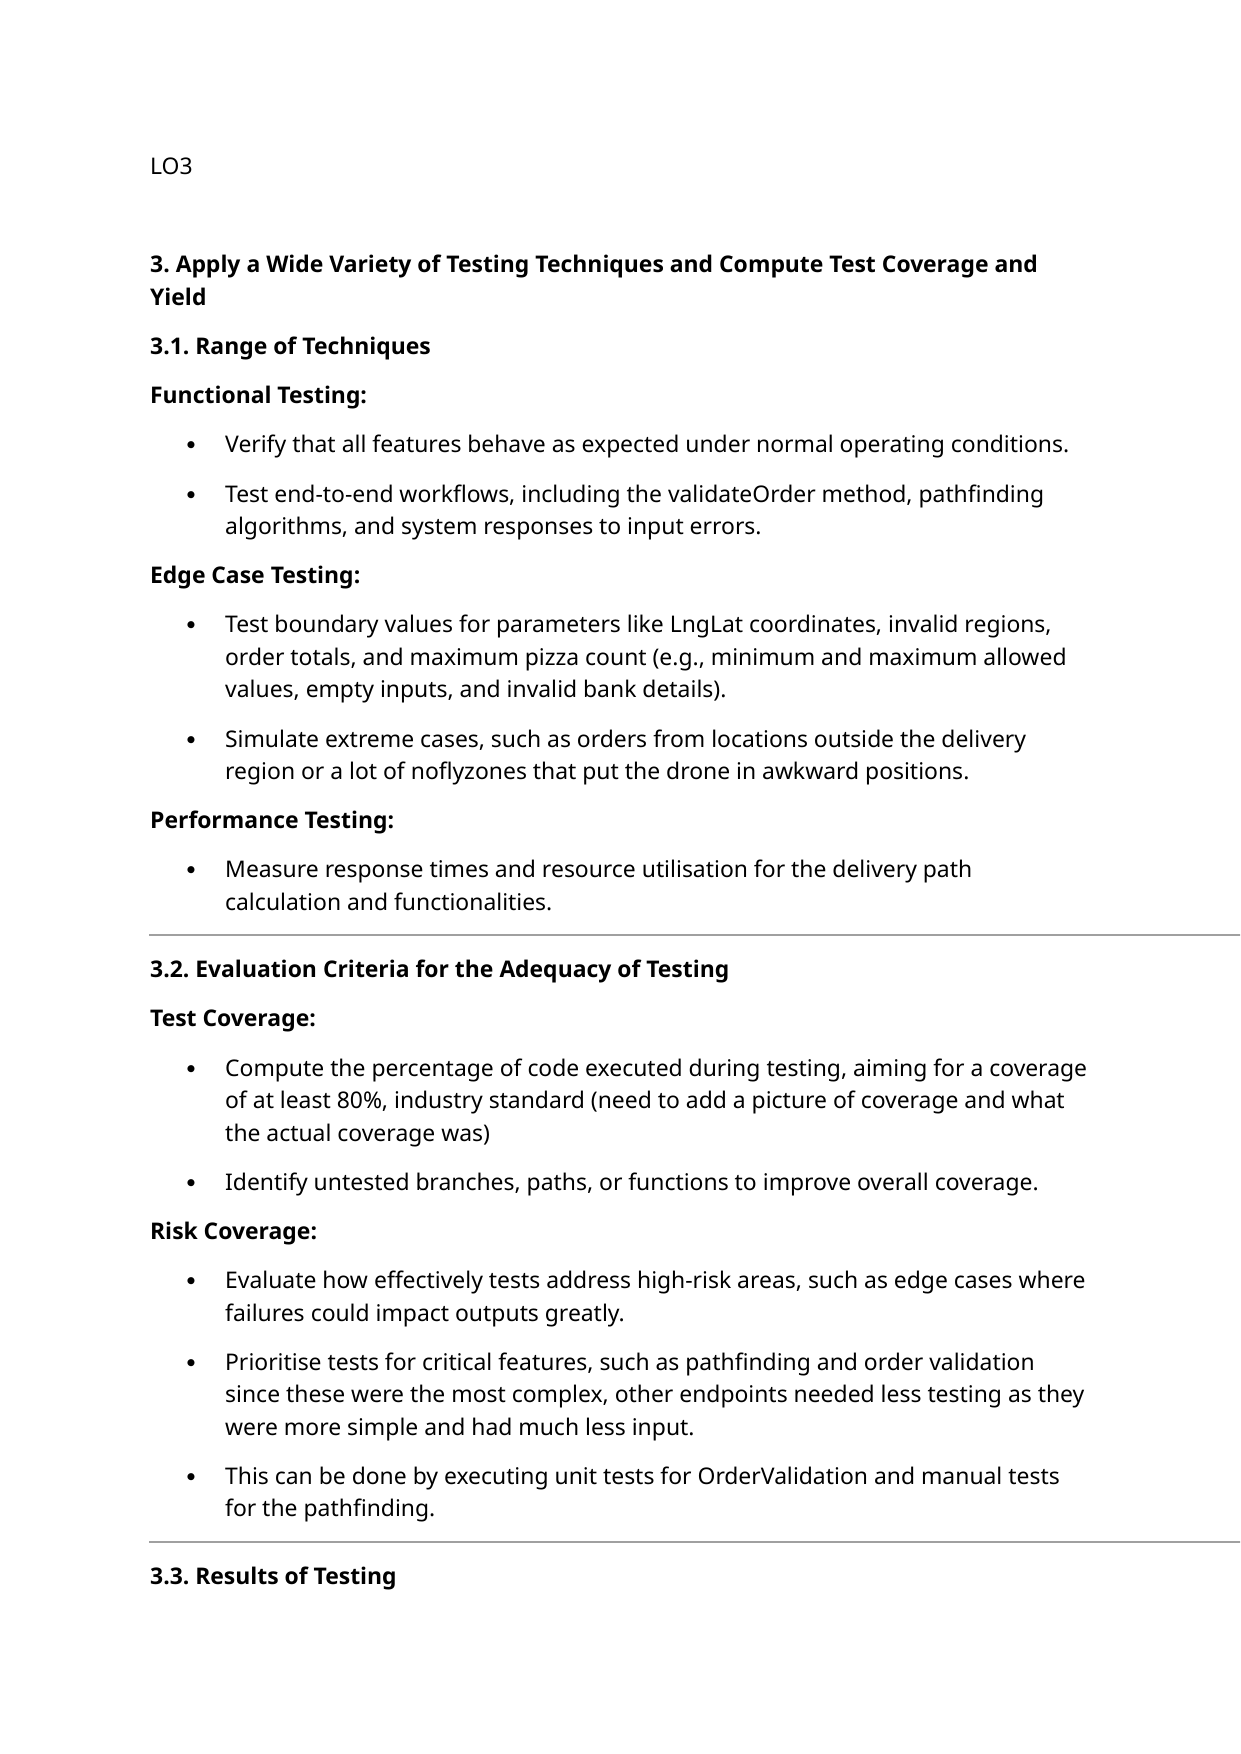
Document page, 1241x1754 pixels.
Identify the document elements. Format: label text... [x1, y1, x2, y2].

list Prioritise tests for critical features, such as pathfinding and order validation since these were the most complex, other endpoints needed less testing as they were more simple and had much less input. [187, 1346, 1090, 1442]
list Simulate extreme cases, such as orders from locations outside the delivery region or a lot of noflyzones that put the drone in awkward positions. [187, 722, 1090, 786]
list Compute the percentage of code executed during testing, aiming for a coverage of at least 80%, industry standard (need to add a picture of coverage and what the actual coverage was) [187, 1052, 1090, 1148]
text LO3 [150, 150, 1090, 181]
text Functional Testing: [150, 379, 1090, 410]
text Performance Testing: [150, 804, 1090, 835]
text Edge Case Testing: [150, 559, 1090, 590]
list Evaluate how effectively tests address high-risk areas, such as edge cases where failures could impact outputs greatly. [187, 1264, 1090, 1328]
list Verify that all features behave as expected under normal operating conditions. [187, 428, 1090, 459]
list Identify untested branches, paths, or functions to improve overall coverage. [187, 1166, 1090, 1197]
list This can be done by executing unit tests for OrderValidation and manual tests for the pathfinding. [187, 1460, 1090, 1524]
text 3.3. Results of Testing [150, 1560, 1090, 1591]
text Test Coverage: [150, 1002, 1090, 1034]
list Test boundary values for parameters like LngLat coordinates, invalid regions, order totals, and maximum pizza count (e.g., minimum and maximum allowed values, empty inputs, and invalid bank details). [187, 608, 1090, 704]
list Test end-to-end workflows, including the validateOrder method, pathfinding algorithms, and system responses to input errors. [187, 477, 1090, 541]
text 3.1. Range of Techniques [150, 330, 1090, 361]
text 3. Apply a Wide Variety of Testing Techniques and Compute Test Coverage and Yield [150, 248, 1090, 312]
list Measure response times and resource utilisation for the delivery path calculation and functionalities. [187, 853, 1090, 917]
text Risk Coverage: [150, 1215, 1090, 1246]
text 3.2. Evaluation Criteria for the Adequacy of Testing [150, 953, 1090, 984]
